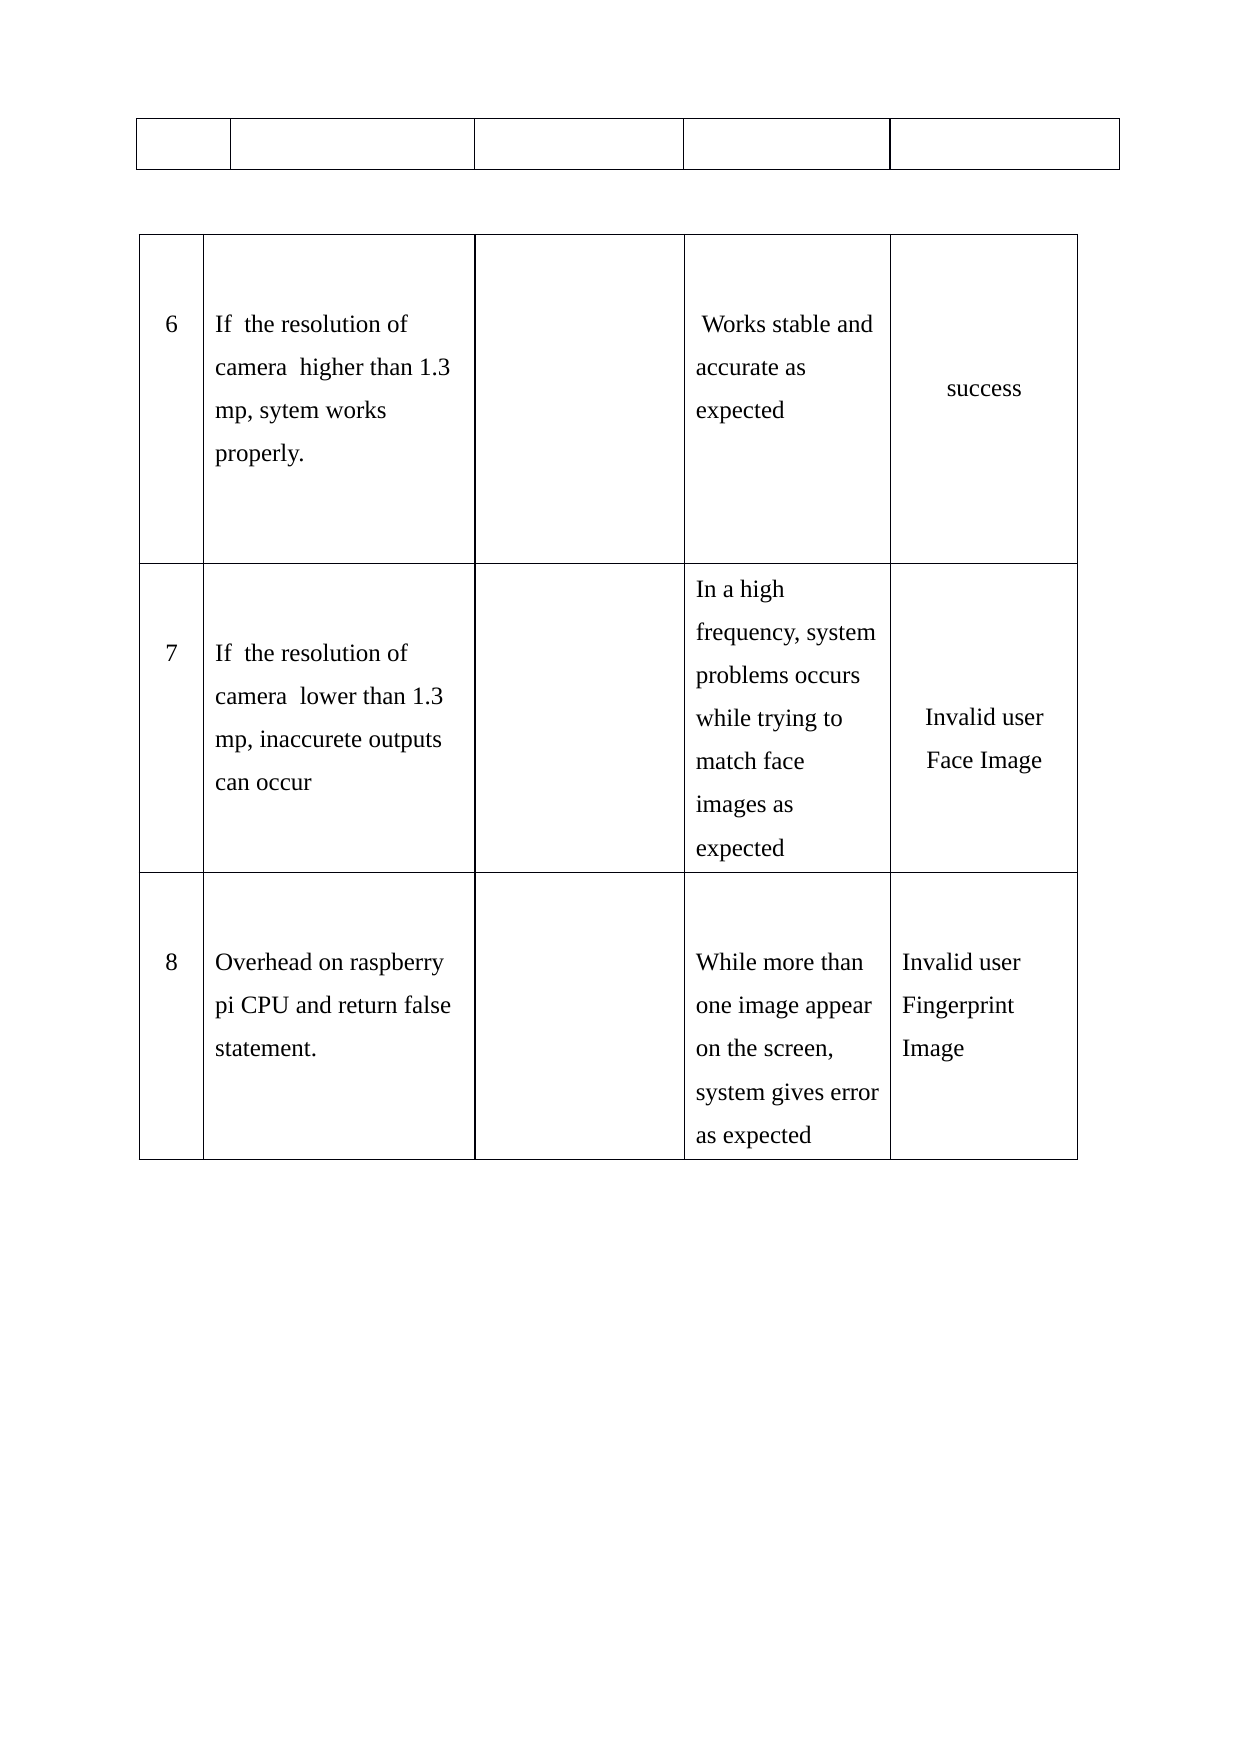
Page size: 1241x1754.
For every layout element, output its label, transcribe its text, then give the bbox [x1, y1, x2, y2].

table_header Works stable and accurate as expected [685, 235, 890, 562]
table_cell 7 [140, 564, 203, 872]
table_cell [891, 119, 1119, 169]
table_cell While more than one image appear on the screen, system gives error as expected [685, 873, 890, 1159]
table_cell [475, 119, 683, 169]
table_cell In a high frequency, system problems occurs while trying to match face images as expected [685, 564, 890, 872]
table_cell [476, 564, 684, 872]
table_cell Invalid user Face Image [891, 564, 1077, 872]
table_header success [891, 235, 1077, 562]
table_cell 8 [140, 873, 203, 1159]
table_header If the resolution of camera higher than 1.3 mp, sytem works properly. [204, 235, 474, 562]
table_cell Invalid user Fingerprint Image [891, 873, 1077, 1159]
table_cell Overhead on raspberry pi CPU and return false statement. [204, 873, 474, 1159]
table_header [476, 235, 684, 562]
table_header 6 [140, 235, 203, 562]
table_cell If the resolution of camera lower than 1.3 mp, inaccurete outputs can occur [204, 564, 474, 872]
table_cell [137, 119, 230, 169]
table_cell [231, 119, 474, 169]
table_cell [476, 873, 684, 1159]
table_cell [684, 119, 889, 169]
